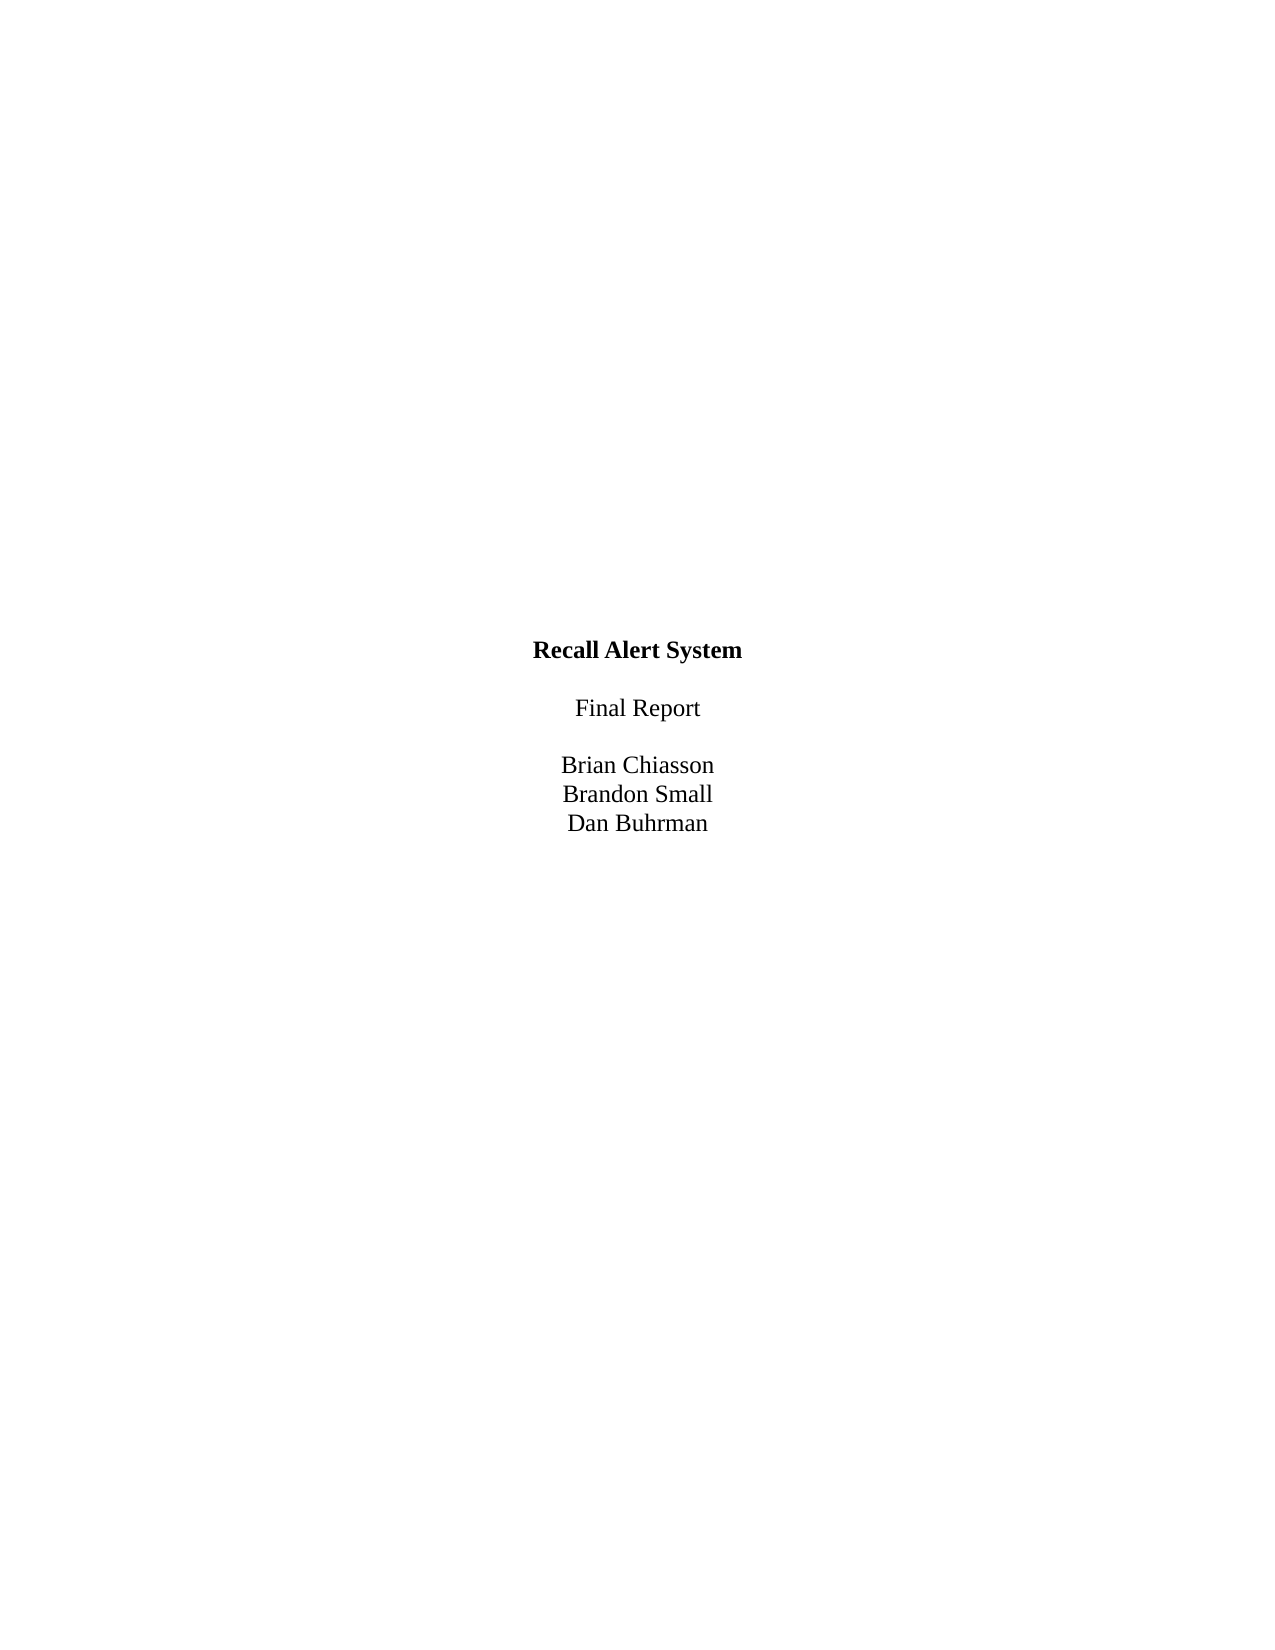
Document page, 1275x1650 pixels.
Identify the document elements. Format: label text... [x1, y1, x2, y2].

text Recall Alert System [118, 636, 1157, 664]
text Final Report [118, 693, 1157, 722]
text Brian Chiasson [118, 751, 1157, 779]
text Brandon Small [118, 779, 1157, 808]
text Dan Buhrman [118, 808, 1157, 837]
